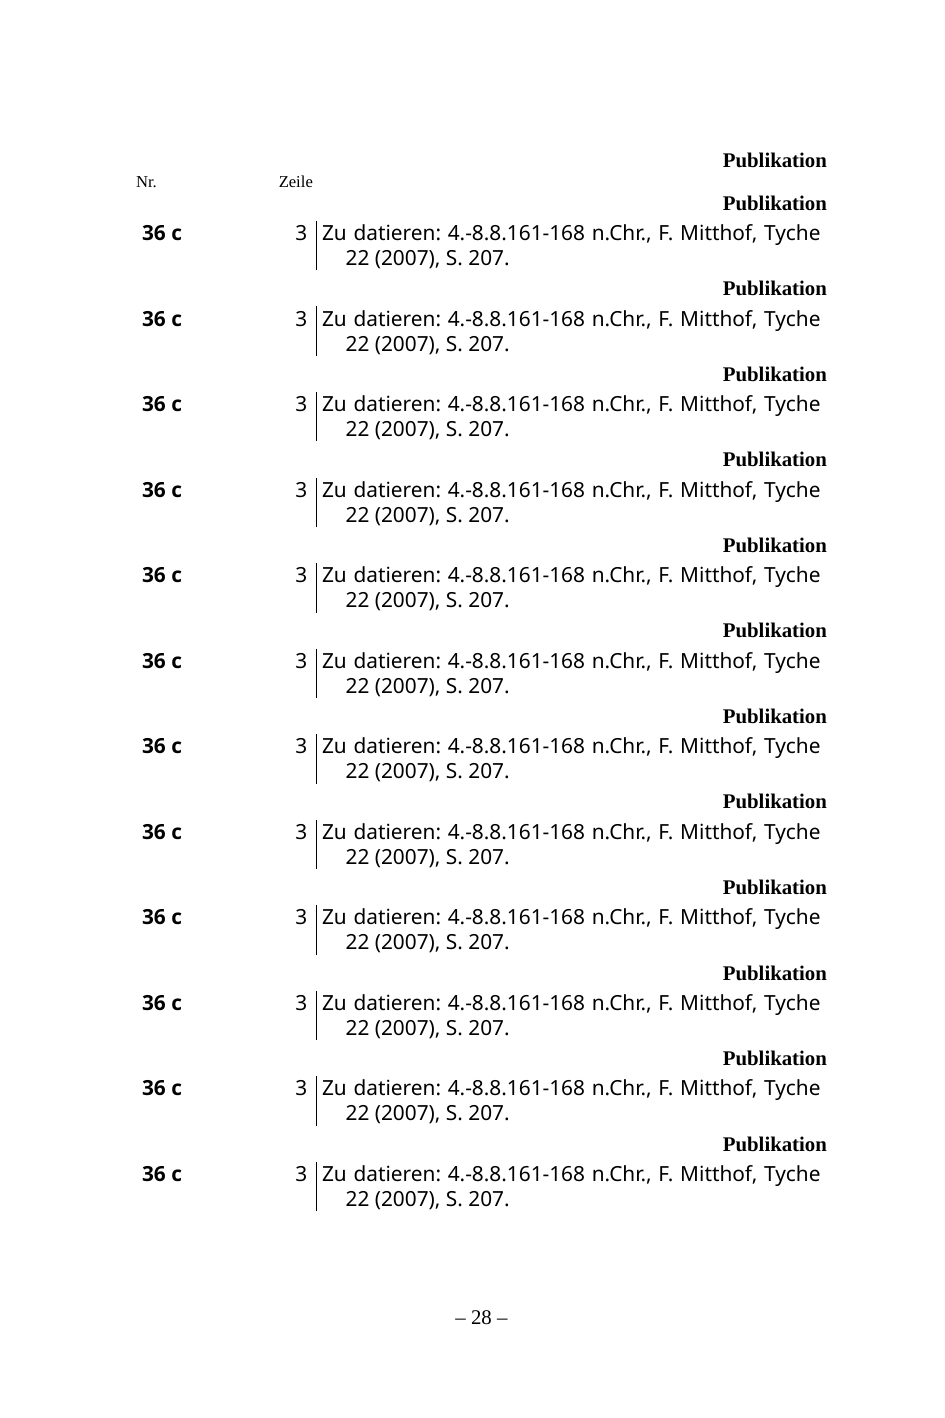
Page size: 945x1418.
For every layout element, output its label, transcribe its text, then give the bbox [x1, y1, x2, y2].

subtitle Publikation [136, 276, 827, 300]
subtitle Publikation [136, 704, 827, 728]
table_header Zu datieren: 4.-8.8.161-168 n.Chr., F. Mitthof, Tyche 22 (2007), S. 207. [317, 1162, 827, 1211]
table_header Zu datieren: 4.-8.8.161-168 n.Chr., F. Mitthof, Tyche 22 (2007), S. 207. [317, 905, 827, 954]
table_header 36 c [136, 905, 224, 954]
table_header 3 [224, 563, 316, 612]
subtitle Publikation [136, 191, 827, 215]
table_header 36 c [136, 1076, 224, 1126]
subtitle Publikation [136, 533, 827, 557]
subtitle Publikation [136, 1046, 827, 1070]
table_header Zu datieren: 4.-8.8.161-168 n.Chr., F. Mitthof, Tyche 22 (2007), S. 207. [317, 392, 827, 441]
table_header Zu datieren: 4.-8.8.161-168 n.Chr., F. Mitthof, Tyche 22 (2007), S. 207. [317, 820, 827, 869]
table_header 3 [224, 306, 316, 356]
table_header Zu datieren: 4.-8.8.161-168 n.Chr., F. Mitthof, Tyche 22 (2007), S. 207. [317, 306, 827, 356]
table_header 36 c [136, 820, 224, 869]
table_header Zu datieren: 4.-8.8.161-168 n.Chr., F. Mitthof, Tyche 22 (2007), S. 207. [317, 563, 827, 612]
subtitle Publikation [136, 961, 827, 984]
table_header 36 c [136, 306, 224, 356]
table_header Zu datieren: 4.-8.8.161-168 n.Chr., F. Mitthof, Tyche 22 (2007), S. 207. [317, 478, 827, 527]
table_header 3 [224, 820, 316, 869]
table_header Zu datieren: 4.-8.8.161-168 n.Chr., F. Mitthof, Tyche 22 (2007), S. 207. [317, 1076, 827, 1126]
table_header Zu datieren: 4.-8.8.161-168 n.Chr., F. Mitthof, Tyche 22 (2007), S. 207. [317, 221, 827, 270]
subtitle Publikation [136, 618, 827, 642]
table_header Zu datieren: 4.-8.8.161-168 n.Chr., F. Mitthof, Tyche 22 (2007), S. 207. [317, 991, 827, 1040]
subtitle Publikation [136, 447, 827, 471]
table_header 3 [224, 991, 316, 1040]
table_header 36 c [136, 392, 224, 441]
table_header Zu datieren: 4.-8.8.161-168 n.Chr., F. Mitthof, Tyche 22 (2007), S. 207. [317, 734, 827, 783]
table_header 36 c [136, 991, 224, 1040]
table_header 3 [224, 1076, 316, 1126]
subtitle Publikation [136, 875, 827, 899]
table_header 36 c [136, 478, 224, 527]
table_header 3 [224, 649, 316, 698]
table_header 36 c [136, 1162, 224, 1211]
table_header 36 c [136, 734, 224, 783]
table_header 3 [224, 905, 316, 954]
table_header Zu datieren: 4.-8.8.161-168 n.Chr., F. Mitthof, Tyche 22 (2007), S. 207. [317, 649, 827, 698]
table_header 36 c [136, 221, 224, 270]
table_header 3 [224, 478, 316, 527]
table_header 3 [224, 392, 316, 441]
subtitle Publikation [136, 362, 827, 386]
table_header 36 c [136, 649, 224, 698]
table_header 36 c [136, 563, 224, 612]
table_header 3 [224, 1162, 316, 1211]
table_header 3 [224, 734, 316, 783]
table_header 3 [224, 221, 316, 270]
subtitle Publikation [136, 1132, 827, 1156]
subtitle Publikation [136, 789, 827, 813]
